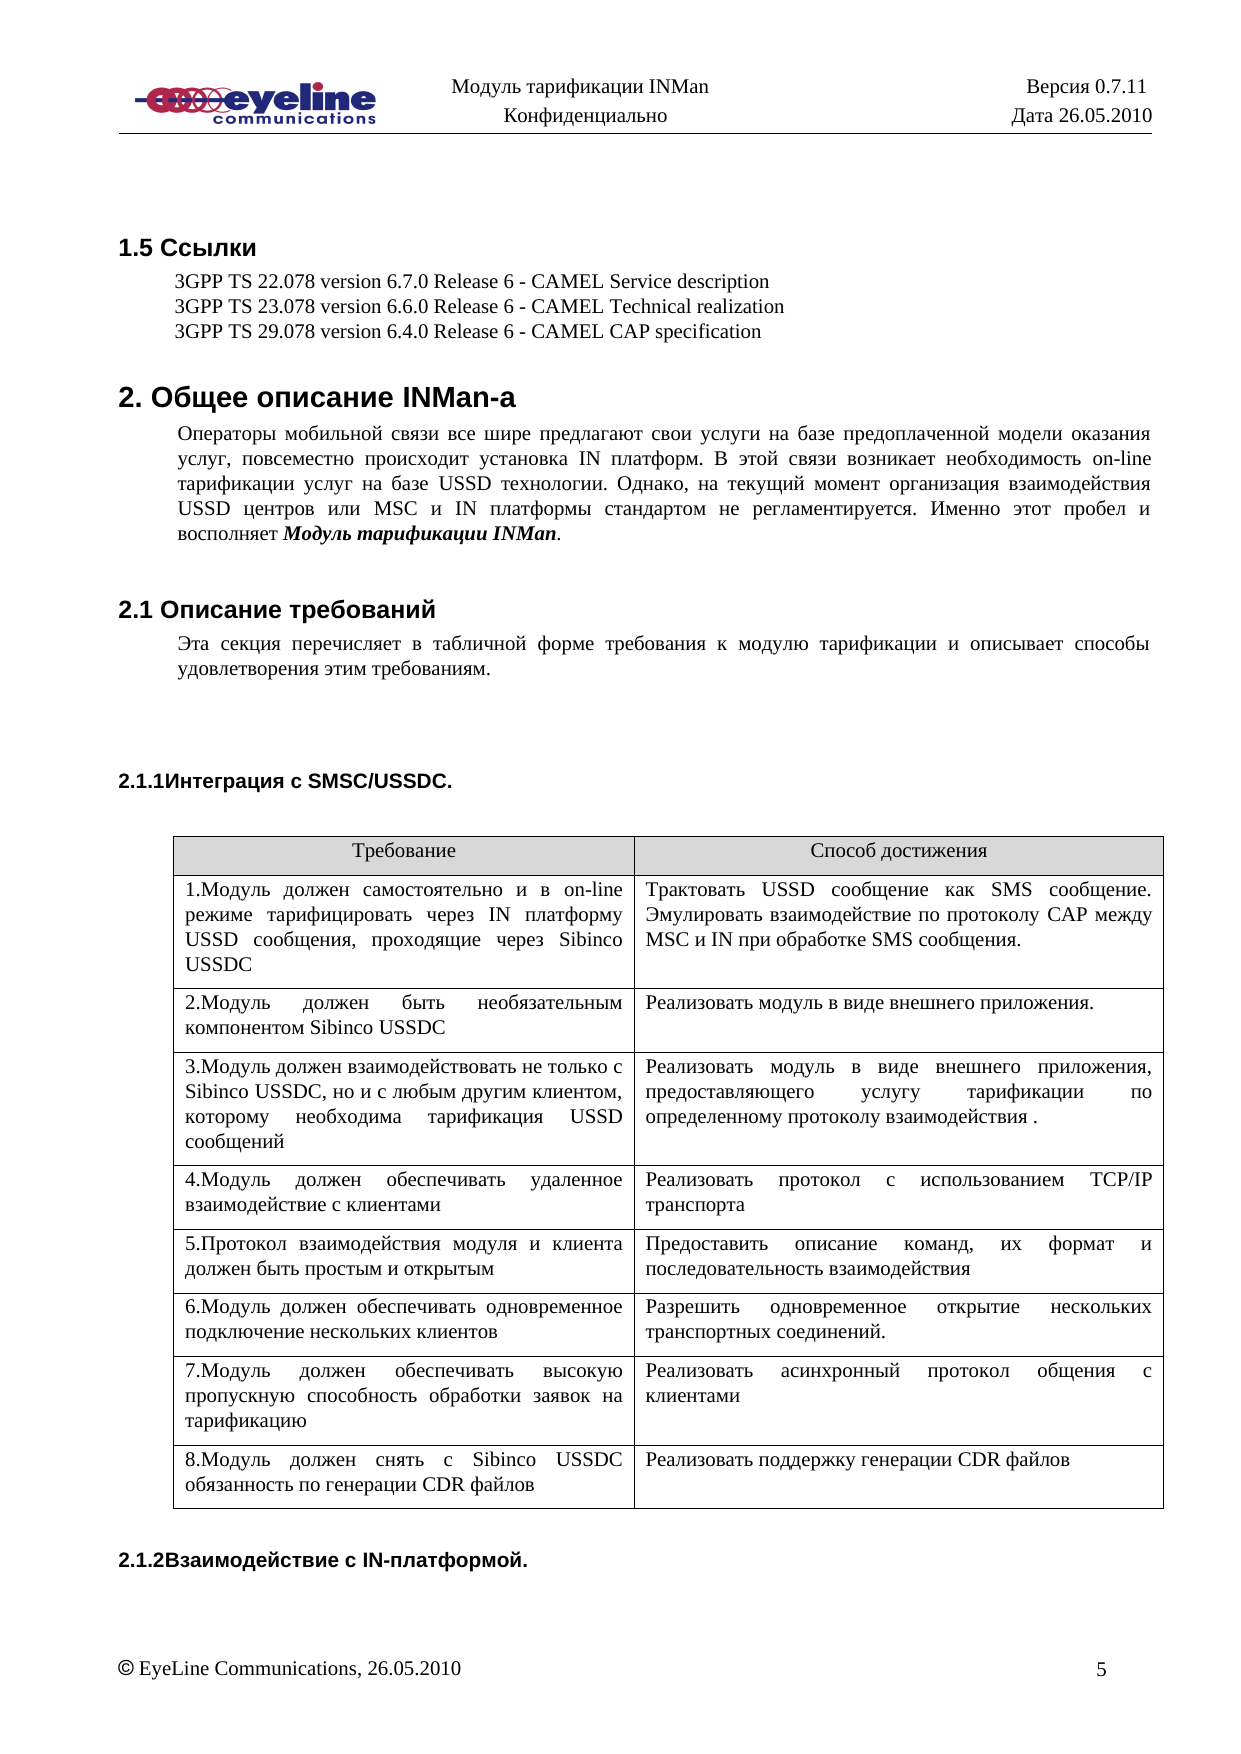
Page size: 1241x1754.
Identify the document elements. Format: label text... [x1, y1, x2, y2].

table_cell Предоставить описание команд, их формат и последовательность взаимодействия [635, 1230, 1163, 1292]
table_cell Протокол взаимодействия модуля и клиента должен быть простым и открытым [174, 1230, 634, 1292]
text 3GPP TS 29.078 version 6.4.0 Release 6 - CAMEL CAP specification [174, 318, 1151, 343]
table_cell Реализовать протокол с использованием TCP/IP транспорта [635, 1166, 1163, 1229]
table_cell Модуль должен обеспечивать одновременное подключение нескольких клиентов [174, 1294, 634, 1356]
table_cell Модуль должен обеспечивать удаленное взаимодействие с клиентами [174, 1166, 634, 1229]
table_cell Реализовать модуль в виде внешнего приложения, предоставляющего услугу тарификации по определенному протоколу взаимодействия . [635, 1053, 1163, 1165]
text Операторы мобильной связи все шире предлагают свои услуги на базе предоплаченной модели оказания услуг, повсеместно происходит установка IN платформ. В этой связи возникает необходимость on-line тарификации услуг на базе USSD технологии. Однако, на текущий момент организация взаимодействия USSD центров или MSC и IN платформы стандартом не регламентируется. Именно этот пробел и восполняет Модуль тарификации INMan. [177, 420, 1151, 545]
table_cell Разрешить одновременное открытие нескольких транспортных соединений. [635, 1294, 1163, 1356]
subtitle Описание требований [118, 595, 1151, 624]
table_cell Модуль должен быть необязательным компонентом Sibinco USSDC [174, 989, 634, 1052]
table_cell Модуль должен взаимодействовать не только с Sibinco USSDC, но и с любым другим клиентом, которому необходима тарификация USSD сообщений [174, 1053, 634, 1165]
picture [135, 82, 376, 124]
table_cell Реализовать асинхронный протокол общения с клиентами [635, 1357, 1163, 1444]
table_header Требование [174, 837, 634, 875]
table_cell Трактовать USSD сообщение как SMS сообщение. Эмулировать взаимодействие по протоколу CAP между MSC и IN при обработке SMS сообщения. [635, 876, 1163, 988]
text 3GPP TS 22.078 version 6.7.0 Release 6 - CAMEL Service description [174, 268, 1151, 293]
subtitle Ссылки [118, 233, 1151, 261]
table_cell Реализовать поддержку генерации CDR файлов [635, 1446, 1163, 1508]
subtitle Общее описание INMan-a [118, 380, 1151, 414]
subtitle Взаимодействие с IN-платформой. [118, 1547, 1151, 1572]
table_cell Реализовать модуль в виде внешнего приложения. [635, 989, 1163, 1052]
table_cell Модуль должен снять с Sibinco USSDC обязанность по генерации CDR файлов [174, 1446, 634, 1508]
table_cell Модуль должен обеспечивать высокую пропускную способность обработки заявок на тарификацию [174, 1357, 634, 1444]
table_cell Модуль должен самостоятельно и в on-line режиме тарифицировать через IN платформу USSD сообщения, проходящие через Sibinco USSDC [174, 876, 634, 988]
table_header Способ достижения [635, 837, 1163, 875]
text Эта секция перечисляет в табличной форме требования к модулю тарификации и описывает способы удовлетворения этим требованиям. [177, 630, 1151, 680]
subtitle Интеграция с SMSC/USSDC. [118, 767, 1151, 792]
text 3GPP TS 23.078 version 6.6.0 Release 6 - CAMEL Technical realization [174, 293, 1151, 318]
